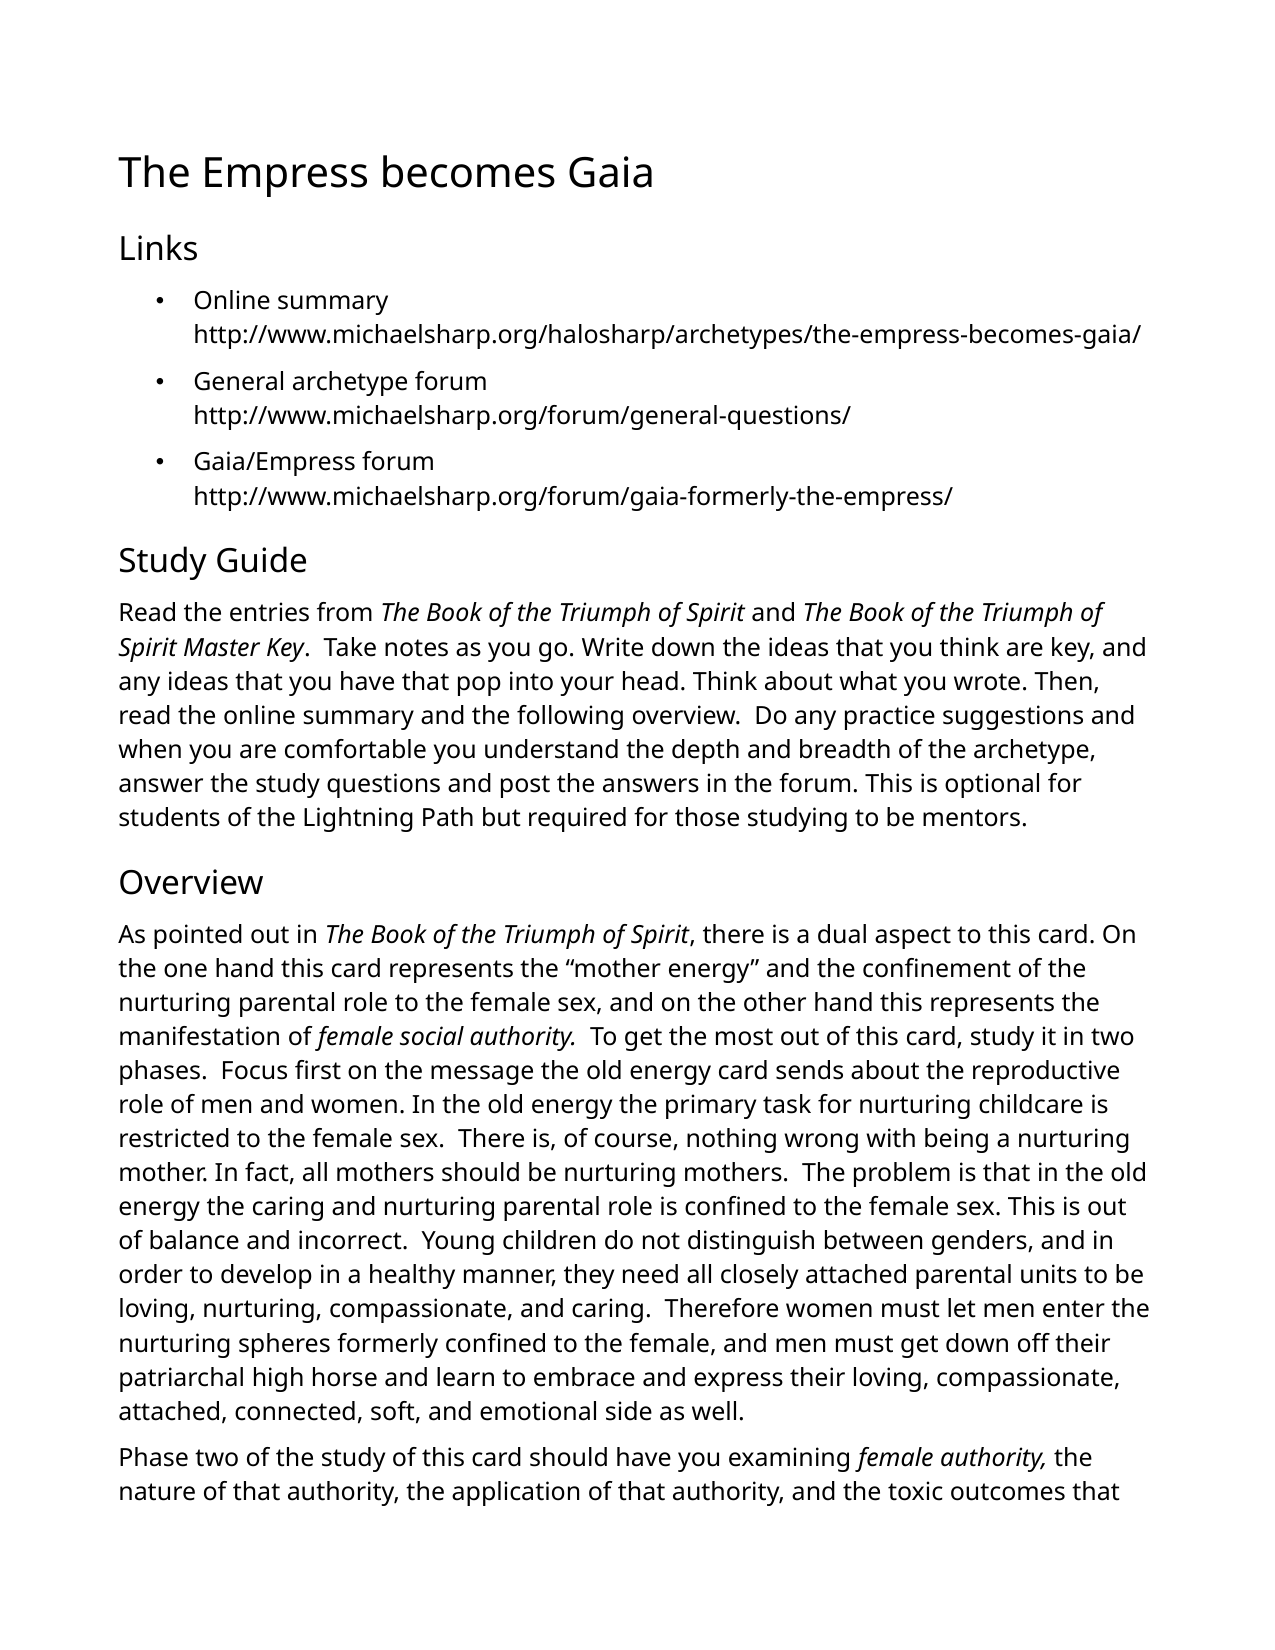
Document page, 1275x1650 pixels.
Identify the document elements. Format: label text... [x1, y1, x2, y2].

list Gaia/Empress forum http://www.michaelsharp.org/forum/gaia-formerly-the-empress/ [156, 444, 1157, 512]
subtitle The Empress becomes Gaia [118, 143, 1157, 200]
text Phase two of the study of this card should have you examining female authority, the nature of that authority, the application of that authority, and the toxic outcomes that [118, 1440, 1157, 1508]
list General archetype forum http://www.michaelsharp.org/forum/general-questions/ [156, 363, 1157, 432]
text As pointed out in The Book of the Triumph of Spirit, there is a dual aspect to this card. On the one hand this card represents the “mother energy” and the confinement of the nurturing parental role to the female sex, and on the other hand this represents the manifestation of female social authority. To get the most out of this card, study it in two phases. Focus first on the message the old energy card sends about the reproductive role of men and women. In the old energy the primary task for nurturing childcare is restricted to the female sex. There is, of course, nothing wrong with being a nurturing mother. In fact, all mothers should be nurturing mothers. The problem is that in the old energy the caring and nurturing parental role is confined to the female sex. This is out of balance and incorrect. Young children do not distinguish between genders, and in order to develop in a healthy manner, they need all closely attached parental units to be loving, nurturing, compassionate, and caring. Therefore women must let men enter the nurturing spheres formerly confined to the female, and men must get down off their patriarchal high horse and learn to embrace and express their loving, compassionate, attached, connected, soft, and emotional side as well. [118, 916, 1157, 1427]
list Online summary http://www.michaelsharp.org/halosharp/archetypes/the-empress-becomes-gaia/ [156, 283, 1157, 351]
subtitle Study Guide [118, 537, 1157, 583]
subtitle Overview [118, 858, 1157, 904]
text Read the entries from The Book of the Triumph of Spirit and The Book of the Triumph of Spirit Master Key. Take notes as you go. Write down the ideas that you think are key, and any ideas that you have that pop into your head. Think about what you wrote. Then, read the online summary and the following overview. Do any practice suggestions and when you are comfortable you understand the depth and breadth of the archetype, answer the study questions and post the answers in the forum. This is optional for students of the Lightning Path but required for those studying to be mentors. [118, 595, 1157, 833]
subtitle Links [118, 225, 1157, 270]
